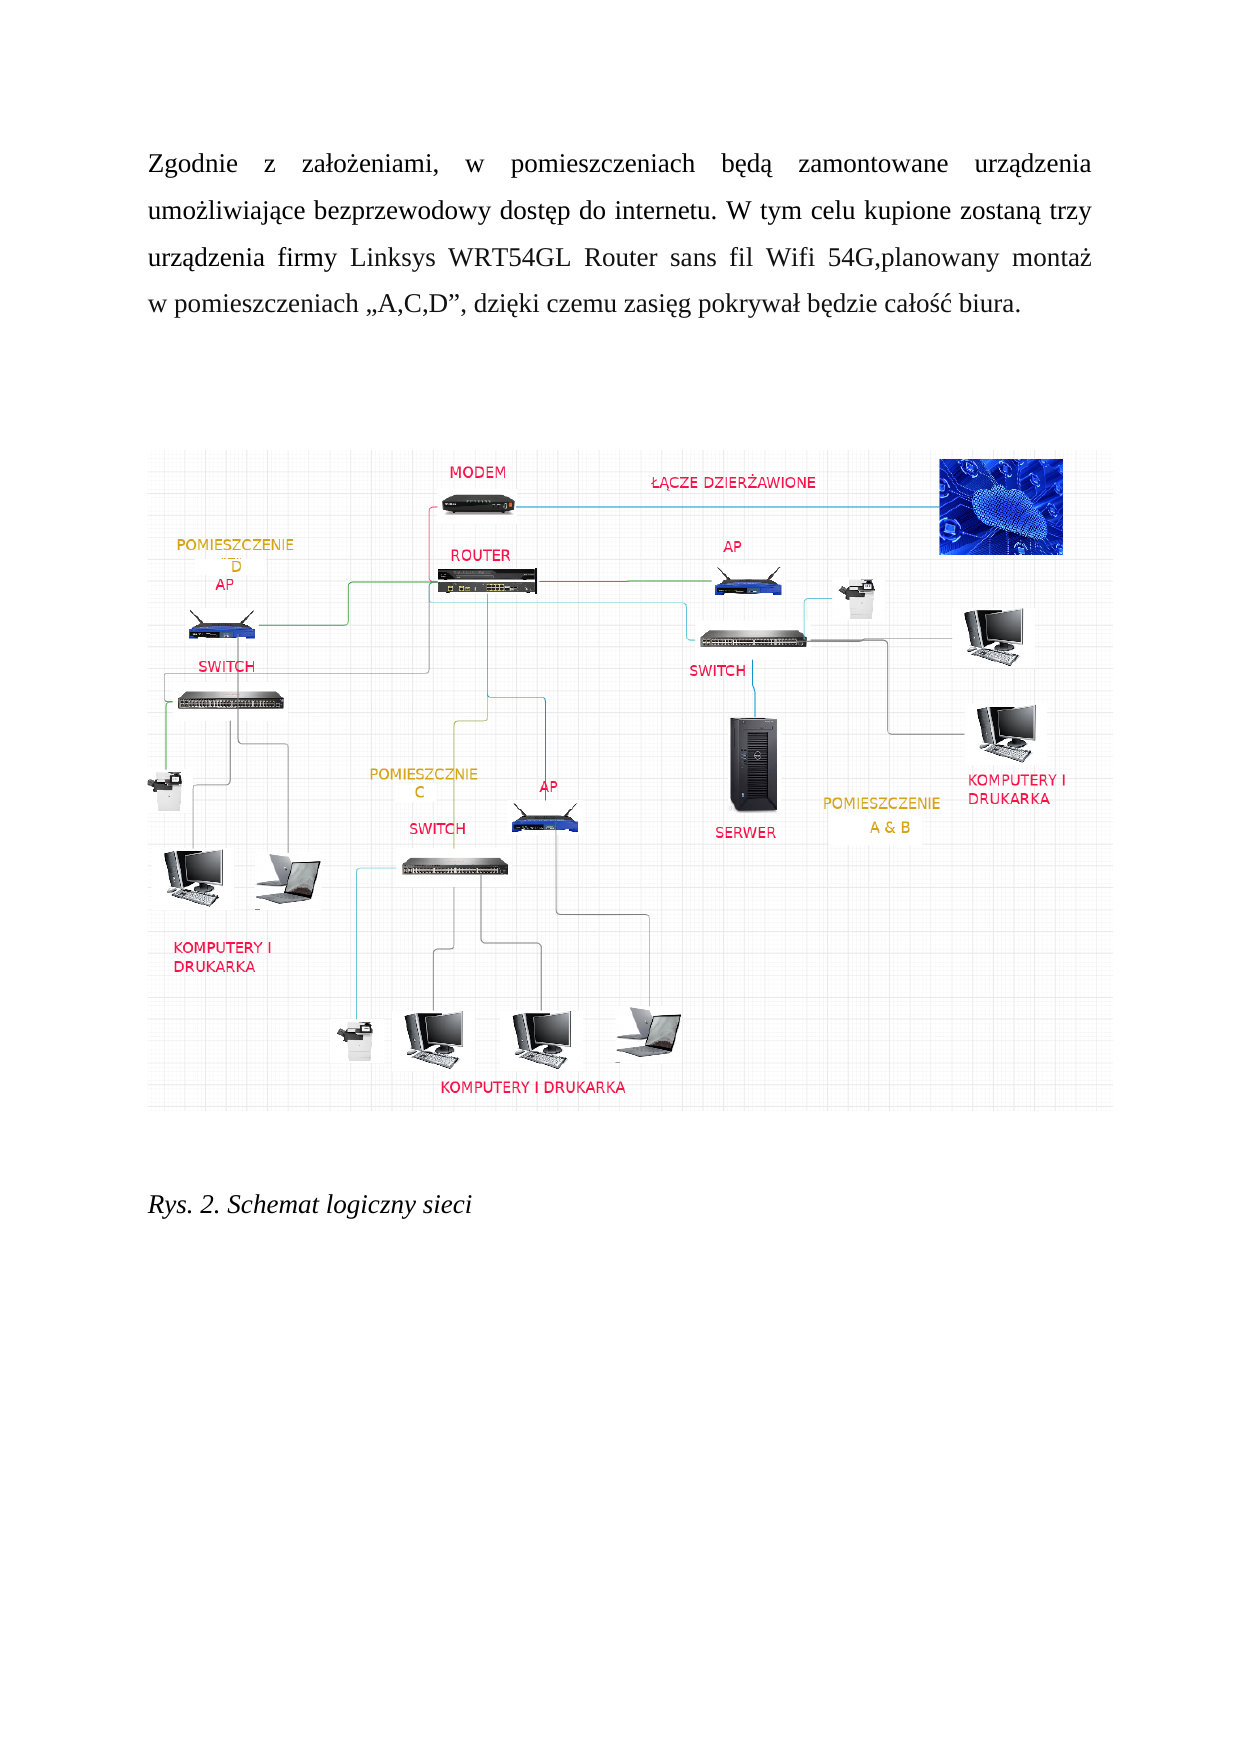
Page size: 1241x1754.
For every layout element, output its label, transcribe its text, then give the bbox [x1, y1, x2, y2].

text Zgodnie z założeniami, w pomieszczeniach będą zamontowane urządzenia umożliwiające bezprzewodowy dostęp do internetu. W tym celu kupione zostaną trzy urządzenia firmy Linksys WRT54GL Router sans fil Wifi 54G,planowany montaż w pomieszczeniach „A,C,D”, dzięki czemu zasięg pokrywał będzie całość biura. [148, 148, 1093, 319]
text Rys. 2. Schemat logiczny sieci [148, 1188, 1093, 1219]
picture [147, 450, 1113, 1111]
